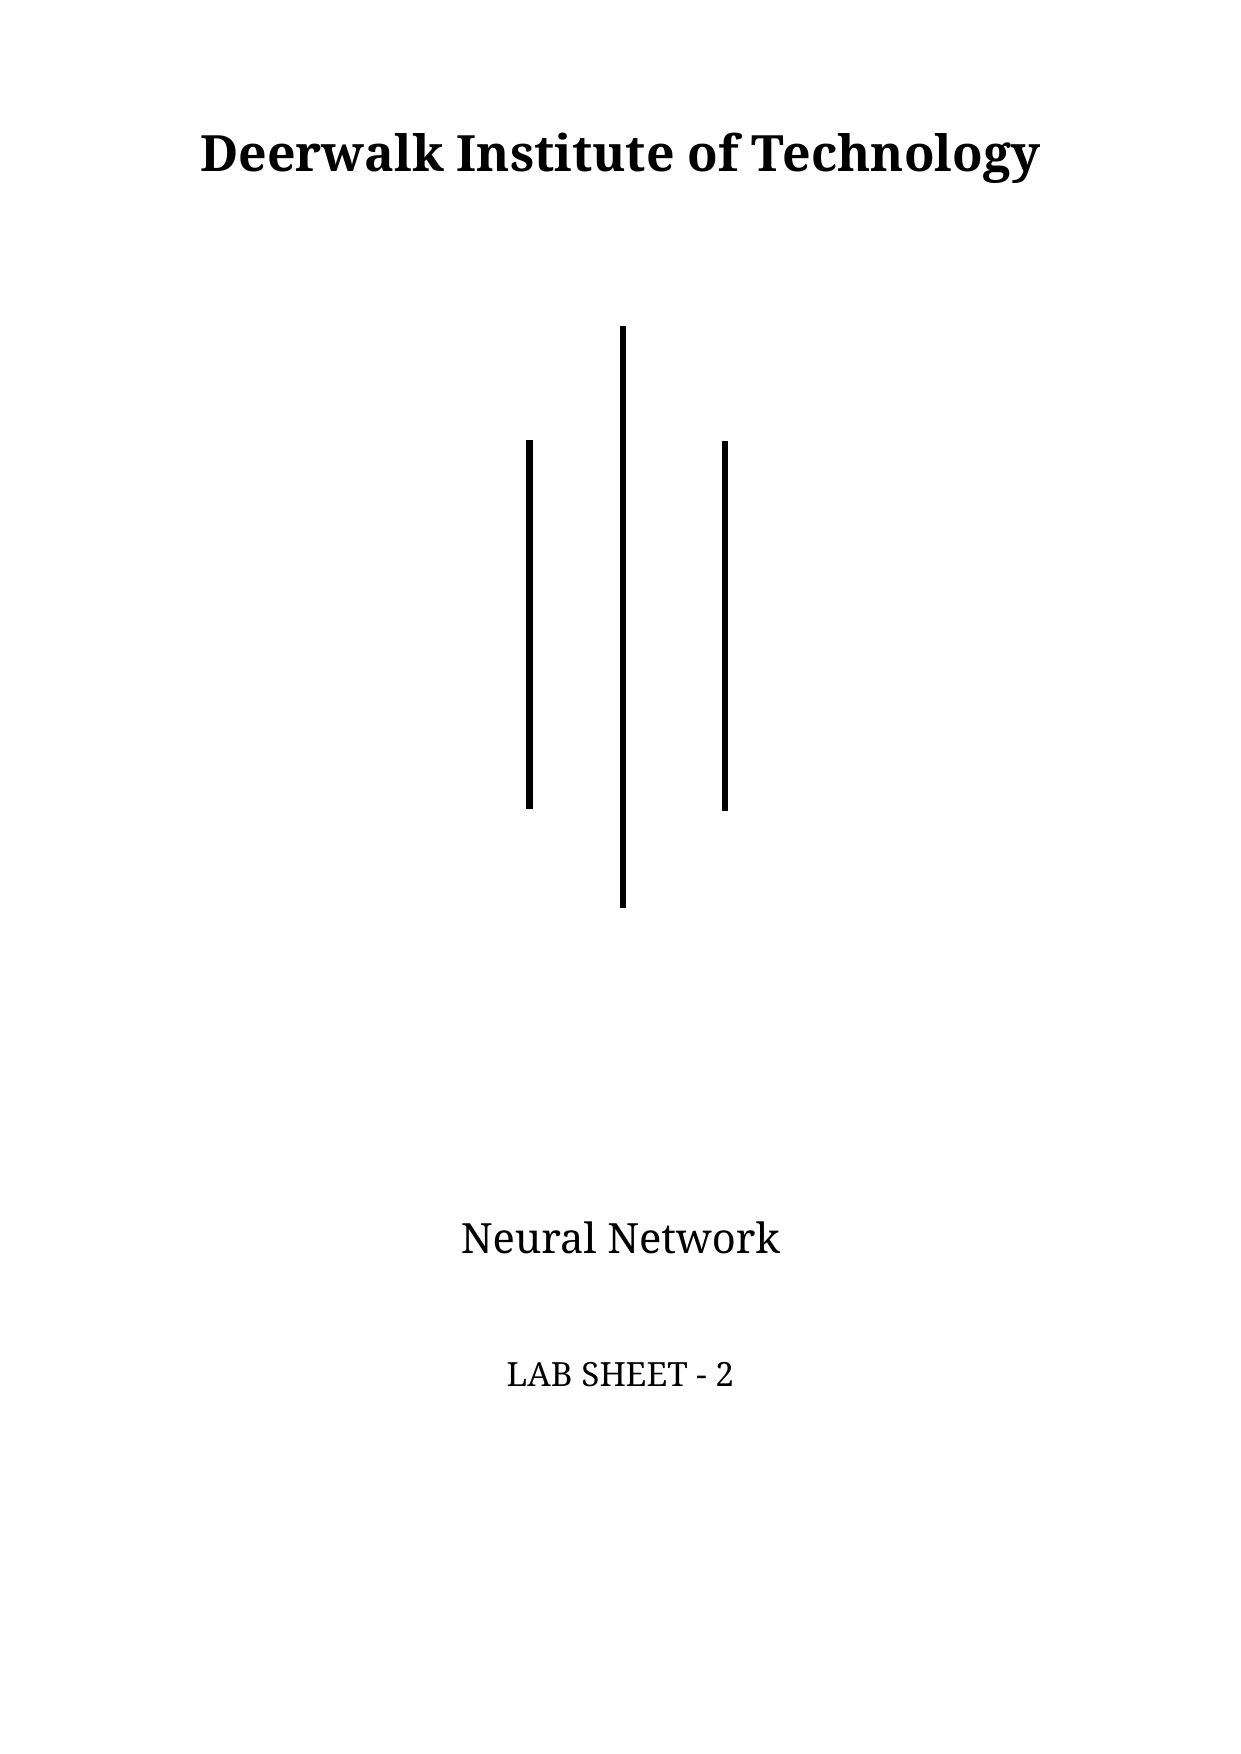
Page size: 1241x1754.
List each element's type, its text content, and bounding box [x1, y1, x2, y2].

text LAB SHEET - 2 [118, 1351, 1122, 1396]
text Neural Network [118, 1209, 1122, 1266]
text Deerwalk Institute of Technology [118, 118, 1122, 186]
